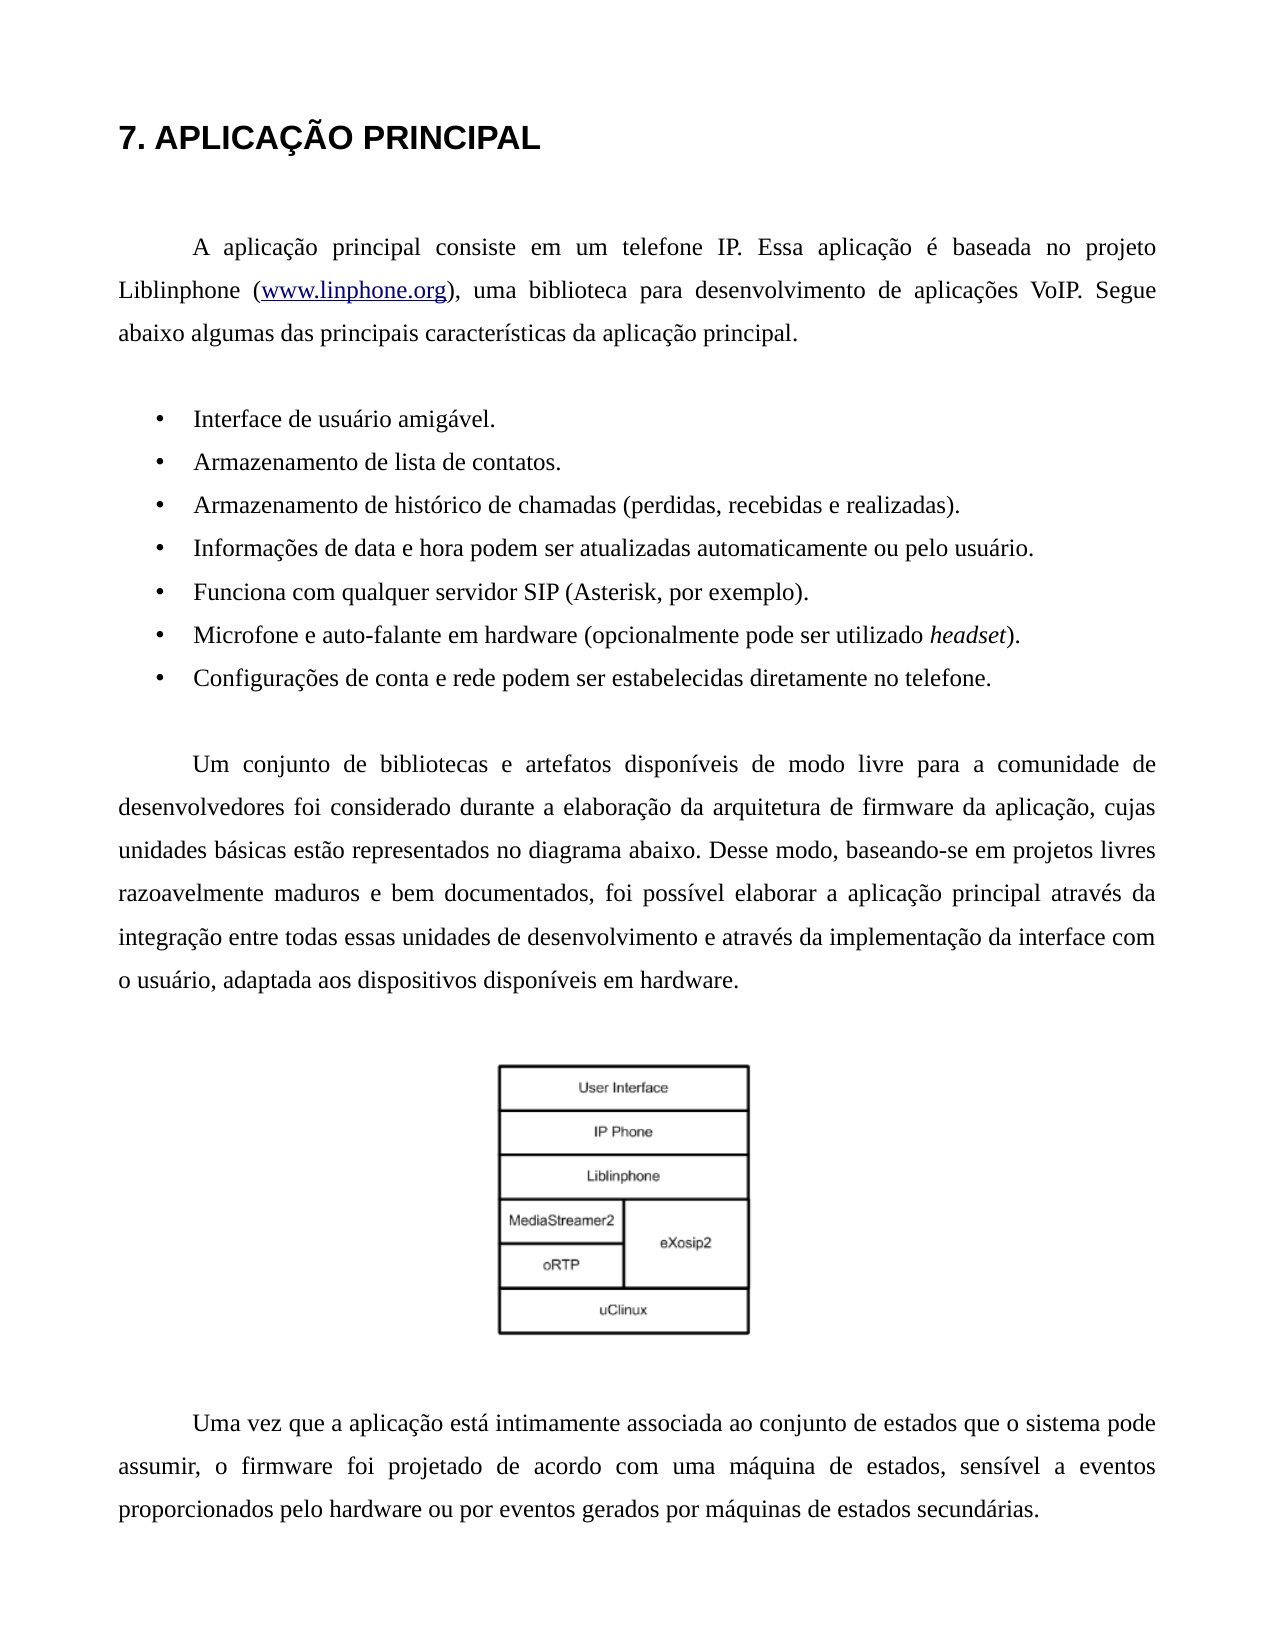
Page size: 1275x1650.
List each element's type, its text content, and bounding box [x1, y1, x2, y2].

list Interface de usuário amigável. [156, 404, 1157, 433]
list Microfone e auto-falante em hardware (opcionalmente pode ser utilizado headset). [156, 620, 1157, 648]
text A aplicação principal consiste em um telefone IP. Essa aplicação é baseada no projeto Liblinphone (www.linphone.org), uma biblioteca para desenvolvimento de aplicações VoIP. Segue abaixo algumas das principais características da aplicação principal. [118, 232, 1157, 347]
subtitle 7. APLICAÇÃO PRINCIPAL [118, 118, 1157, 157]
text Uma vez que a aplicação está intimamente associada ao conjunto de estados que o sistema pode assumir, o firmware foi projetado de acordo com uma máquina de estados, sensível a eventos proporcionados pelo hardware ou por eventos gerados por máquinas de estados secundárias. [118, 1408, 1157, 1523]
list Armazenamento de lista de contatos. [156, 447, 1157, 476]
list Funciona com qualquer servidor SIP (Asterisk, por exemplo). [156, 577, 1157, 605]
picture [131, 1051, 1145, 1351]
list Armazenamento de histórico de chamadas (perdidas, recebidas e realizadas). [156, 490, 1157, 519]
list Informações de data e hora podem ser atualizadas automaticamente ou pelo usuário. [156, 533, 1157, 562]
text Um conjunto de bibliotecas e artefatos disponíveis de modo livre para a comunidade de desenvolvedores foi considerado durante a elaboração da arquitetura de firmware da aplicação, cujas unidades básicas estão representados no diagrama abaixo. Desse modo, baseando-se em projetos livres razoavelmente maduros e bem documentados, foi possível elaborar a aplicação principal através da integração entre todas essas unidades de desenvolvimento e através da implementação da interface com o usuário, adaptada aos dispositivos disponíveis em hardware. [118, 749, 1157, 993]
list Configurações de conta e rede podem ser estabelecidas diretamente no telefone. [156, 663, 1157, 692]
